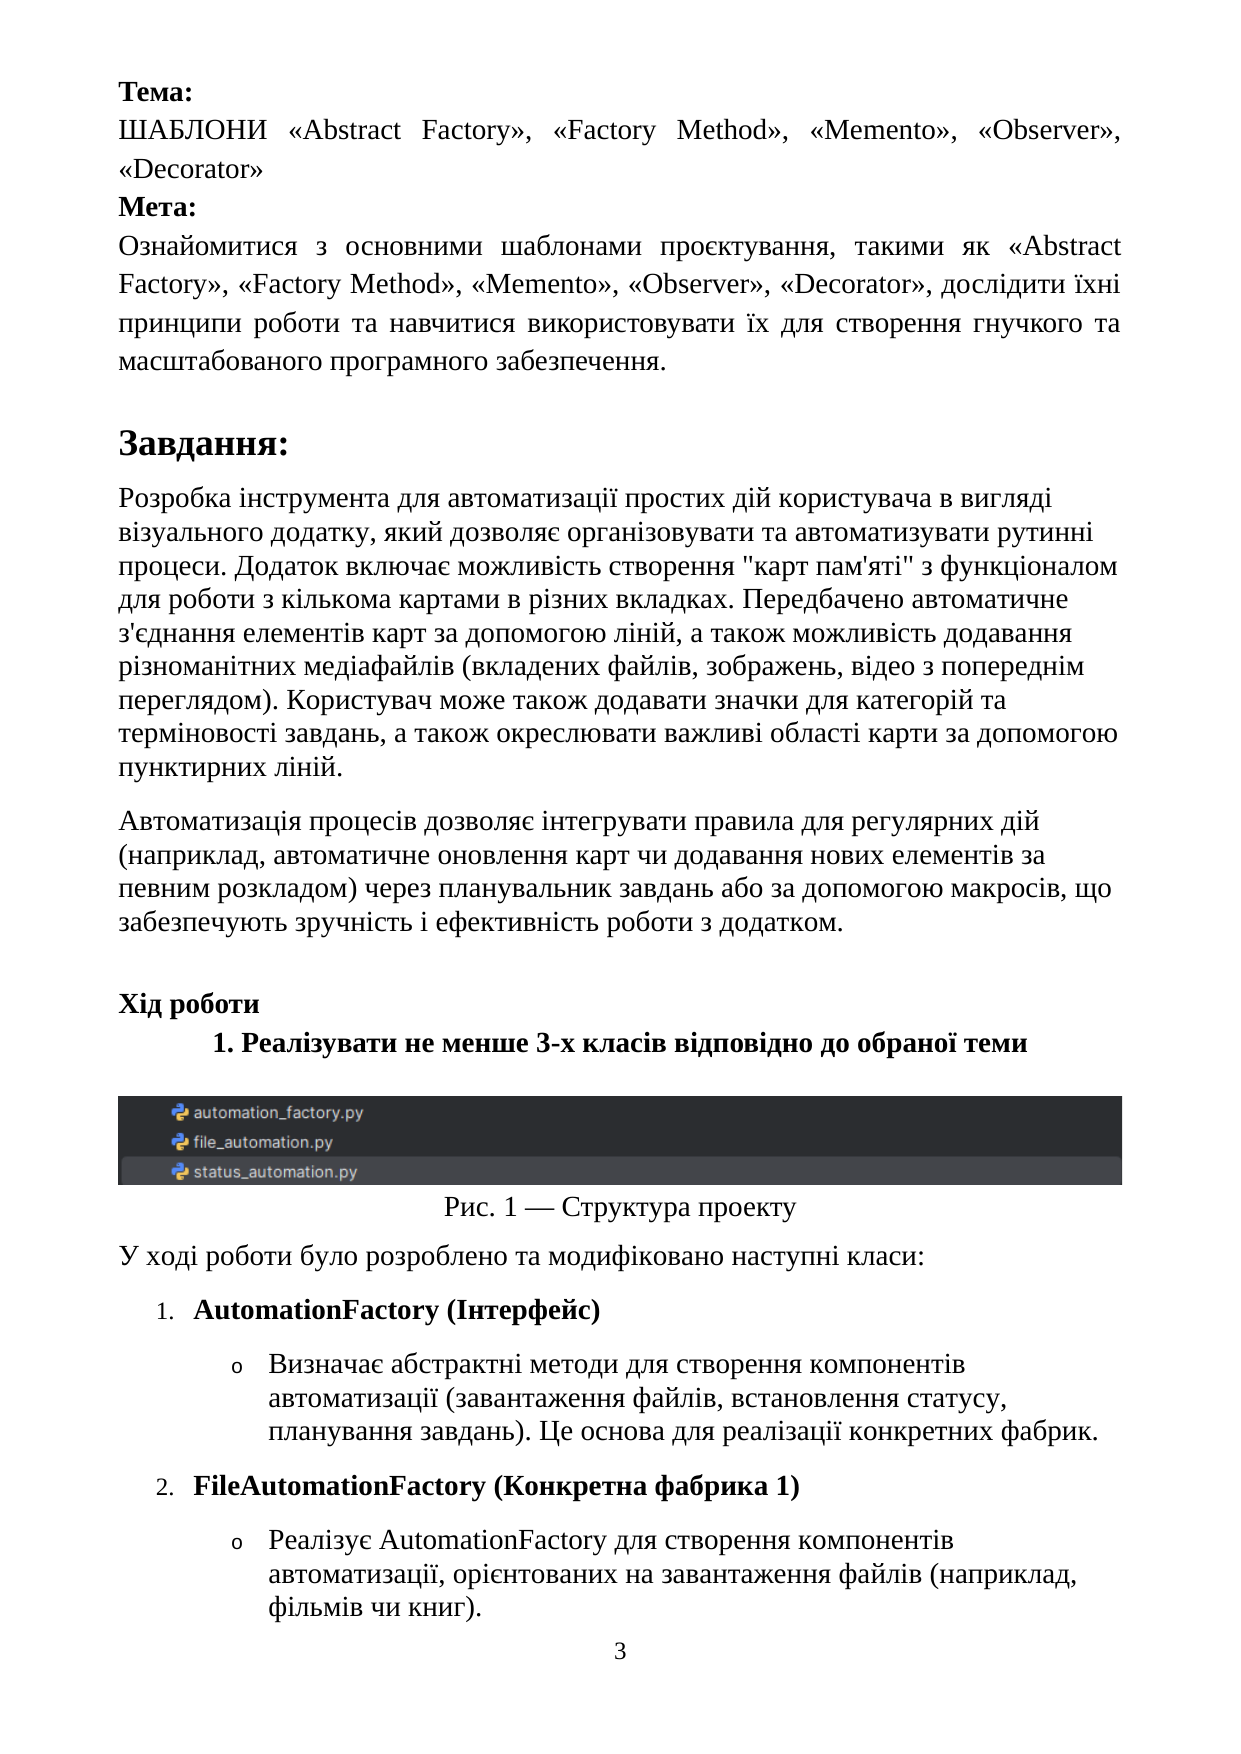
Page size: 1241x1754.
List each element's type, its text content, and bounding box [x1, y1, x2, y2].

subtitle 1. Реалізувати не менше 3-х класів відповідно до обраної теми [118, 1025, 1122, 1058]
list Реалізує AutomationFactory для створення компонентів автоматизації, орієнтованих на завантаження файлів (наприклад, фільмів чи книг). [231, 1522, 1122, 1623]
text Автоматизація процесів дозволяє інтегрувати правила для регулярних дій (наприклад, автоматичне оновлення карт чи додавання нових елементів за певним розкладом) через планувальник завдань або за допомогою макросів, що забезпечують зручність і ефективність роботи з додатком. [118, 803, 1122, 937]
text Ознайомитися з основними шаблонами проєктування, такими як «Abstract Factory», «Factory Method», «Memento», «Observer», «Decorator», дослідити їхні принципи роботи та навчитися використовувати їх для створення гнучкого та масштабованого програмного забезпечення. [118, 228, 1122, 377]
list AutomationFactory (Інтерфейс) [156, 1292, 1122, 1326]
text Рис. 1 — Структура проекту [118, 1189, 1122, 1222]
text Розробка інструмента для автоматизації простих дій користувача в вигляді візуального додатку, який дозволяє організовувати та автоматизувати рутинні процеси. Додаток включає можливість створення "карт пам'яті" з функціоналом для роботи з кількома картами в різних вкладках. Передбачено автоматичне з'єднання елементів карт за допомогою ліній, а також можливість додавання різноманітних медіафайлів (вкладених файлів, зображень, відео з попереднім переглядом). Користувач може також додавати значки для категорій та терміновості завдань, а також окреслювати важливі області карти за допомогою пунктирних ліній. [118, 481, 1122, 782]
list FileAutomationFactory (Конкретна фабрика 1) [156, 1468, 1122, 1501]
subtitle Завдання: [118, 421, 1122, 464]
subtitle Мета: [118, 189, 1122, 223]
text ШАБЛОНИ «Abstract Factory», «Factory Method», «Memento», «Observer», «Decorator» [118, 112, 1122, 184]
subtitle Тема: [118, 74, 1122, 107]
subtitle Хід роботи [118, 986, 1122, 1020]
text У ході роботи було розроблено та модифіковано наступні класи: [118, 1238, 1122, 1271]
list Визначає абстрактні методи для створення компонентів автоматизації (завантаження файлів, встановлення статусу, планування завдань). Це основа для реалізації конкретних фабрик. [231, 1346, 1122, 1447]
